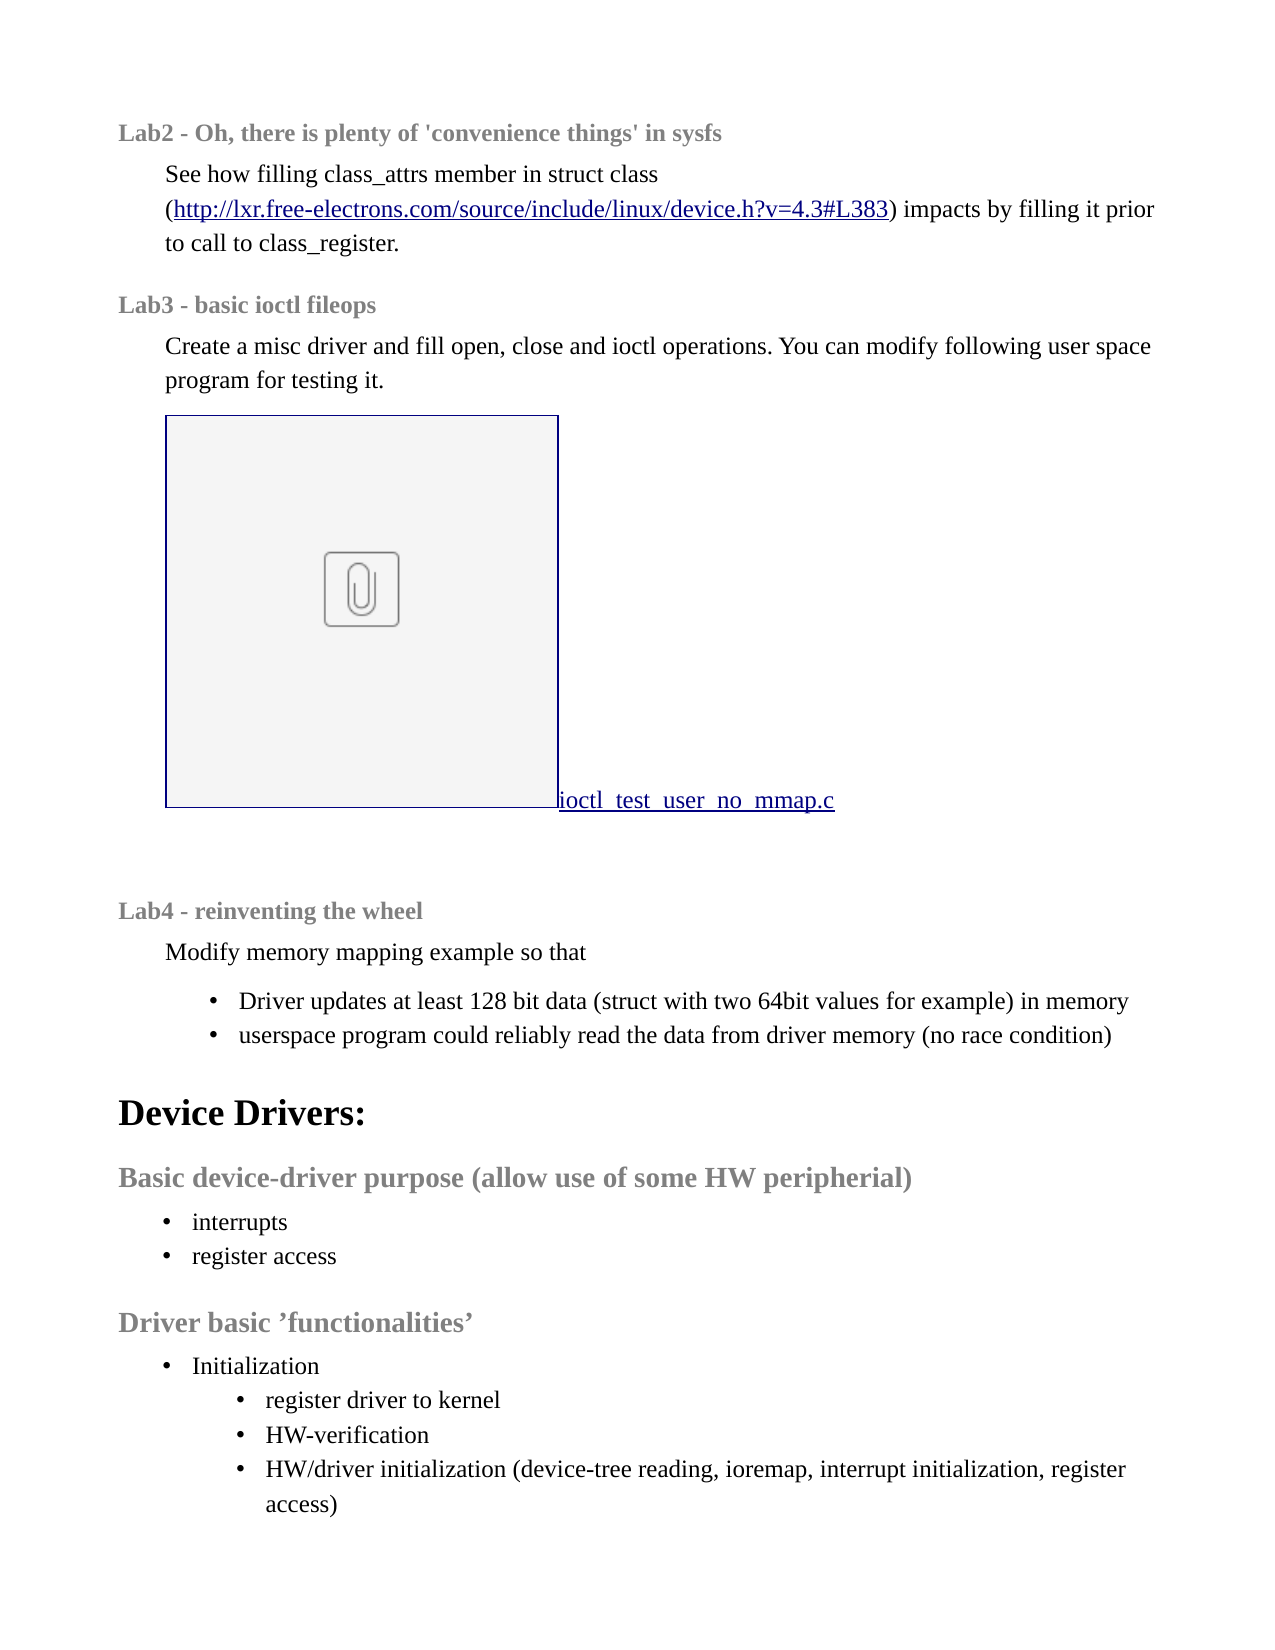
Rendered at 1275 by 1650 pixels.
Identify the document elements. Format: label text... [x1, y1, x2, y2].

list Initialization [162, 1351, 1157, 1379]
subtitle Lab4 - reinventing the wheel [118, 896, 1157, 924]
list register access [162, 1241, 1157, 1270]
text Create a misc driver and fill open, close and ioctl operations. You can modify following user space program for testing it. [165, 331, 1157, 394]
list HW-verification [236, 1420, 1157, 1448]
subtitle Lab2 - Oh, there is plenty of 'convenience things' in sysfs [118, 118, 1157, 147]
picture [167, 416, 557, 807]
text Modify memory mapping example so that [165, 937, 1157, 966]
subtitle Device Drivers: [118, 1090, 1157, 1133]
subtitle Lab3 - basic ioctl fileops [118, 290, 1157, 319]
list userspace program could reliably read the data from driver memory (no race condition) [209, 1021, 1157, 1049]
text See how filling class_attrs member in struct class (http://lxr.free-electrons.com/source/include/linux/device.h?v=4.3#L383) impacts by filling it prior to call to class_register. [165, 159, 1157, 257]
list register driver to kernel [236, 1385, 1157, 1414]
subtitle Basic device-driver purpose (allow use of some HW peripherial) [118, 1161, 1157, 1194]
list HW/driver initialization (device-tree reading, ioremap, interrupt initialization, register access) [236, 1454, 1157, 1517]
text ioctl_test_user_no_mmap.c [165, 415, 1157, 814]
list interrupts [162, 1207, 1157, 1235]
list Driver updates at least 128 bit data (struct with two 64bit values for example) in memory [209, 986, 1157, 1015]
subtitle Driver basic ’functionalities’ [118, 1305, 1157, 1338]
